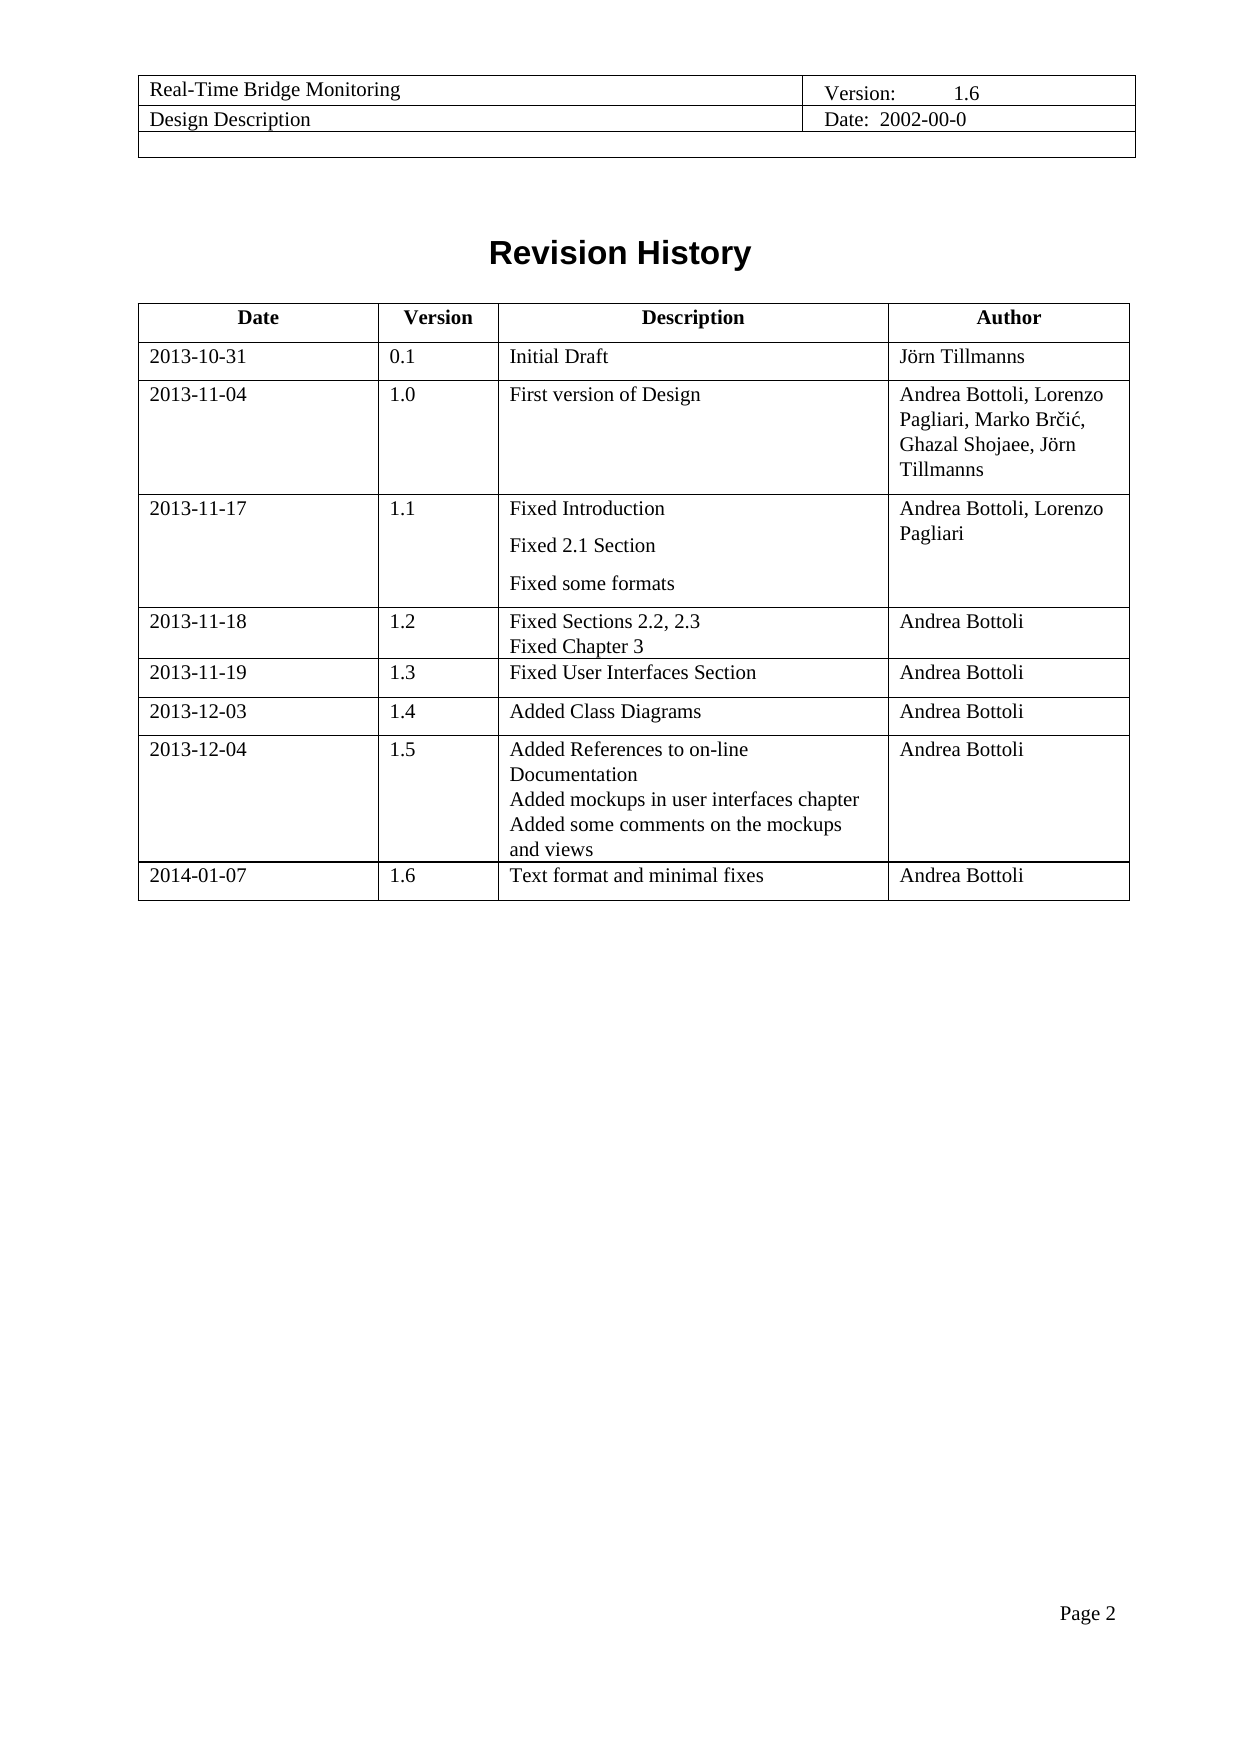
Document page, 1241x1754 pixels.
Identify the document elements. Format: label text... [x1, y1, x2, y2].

table_cell 2013-10-31 [139, 343, 378, 380]
table_cell 2013-12-04 [139, 736, 378, 861]
table_cell 1.4 [379, 698, 498, 735]
table_header Author [889, 304, 1129, 342]
table_cell 2013-11-18 [139, 608, 378, 658]
table_cell Andrea Bottoli [889, 698, 1129, 735]
table_cell Added Class Diagrams [499, 698, 888, 735]
table_cell 1.1 [379, 495, 498, 607]
table_header Version [379, 304, 498, 342]
table_cell Andrea Bottoli [889, 736, 1129, 861]
table_cell 1.2 [379, 608, 498, 658]
table_cell Fixed Sections 2.2, 2.3 Fixed Chapter 3 [499, 608, 888, 658]
table_cell 2013-11-17 [139, 495, 378, 607]
table_cell 1.6 [379, 863, 498, 900]
table_cell Andrea Bottoli [889, 608, 1129, 658]
table_cell Text format and minimal fixes [499, 863, 888, 900]
table_cell Jörn Tillmanns [889, 343, 1129, 380]
table_cell Fixed Introduction Fixed 2.1 Section Fixed some formats [499, 495, 888, 607]
table_cell 2014-01-07 [139, 863, 378, 900]
table_cell Initial Draft [499, 343, 888, 380]
table_cell First version of Design [499, 381, 888, 494]
table_cell Andrea Bottoli, Lorenzo Pagliari [889, 495, 1129, 607]
table_header Description [499, 304, 888, 342]
table_cell 1.0 [379, 381, 498, 494]
table_cell 0.1 [379, 343, 498, 380]
table_cell Added References to on-line Documentation Added mockups in user interfaces chapter Added some comments on the mockups and views [499, 736, 888, 861]
table_cell Andrea Bottoli [889, 659, 1129, 697]
table_cell 2013-12-03 [139, 698, 378, 735]
table_cell Andrea Bottoli, Lorenzo Pagliari, Marko Brčić, Ghazal Shojaee, Jörn Tillmanns [889, 381, 1129, 494]
table_cell 1.3 [379, 659, 498, 697]
table_cell 1.5 [379, 736, 498, 861]
table_cell 2013-11-04 [139, 381, 378, 494]
table_cell 2013-11-19 [139, 659, 378, 697]
table_cell Fixed User Interfaces Section [499, 659, 888, 697]
title Revision History [150, 233, 1090, 272]
table_header Date [139, 304, 378, 342]
table_cell Andrea Bottoli [889, 863, 1129, 900]
